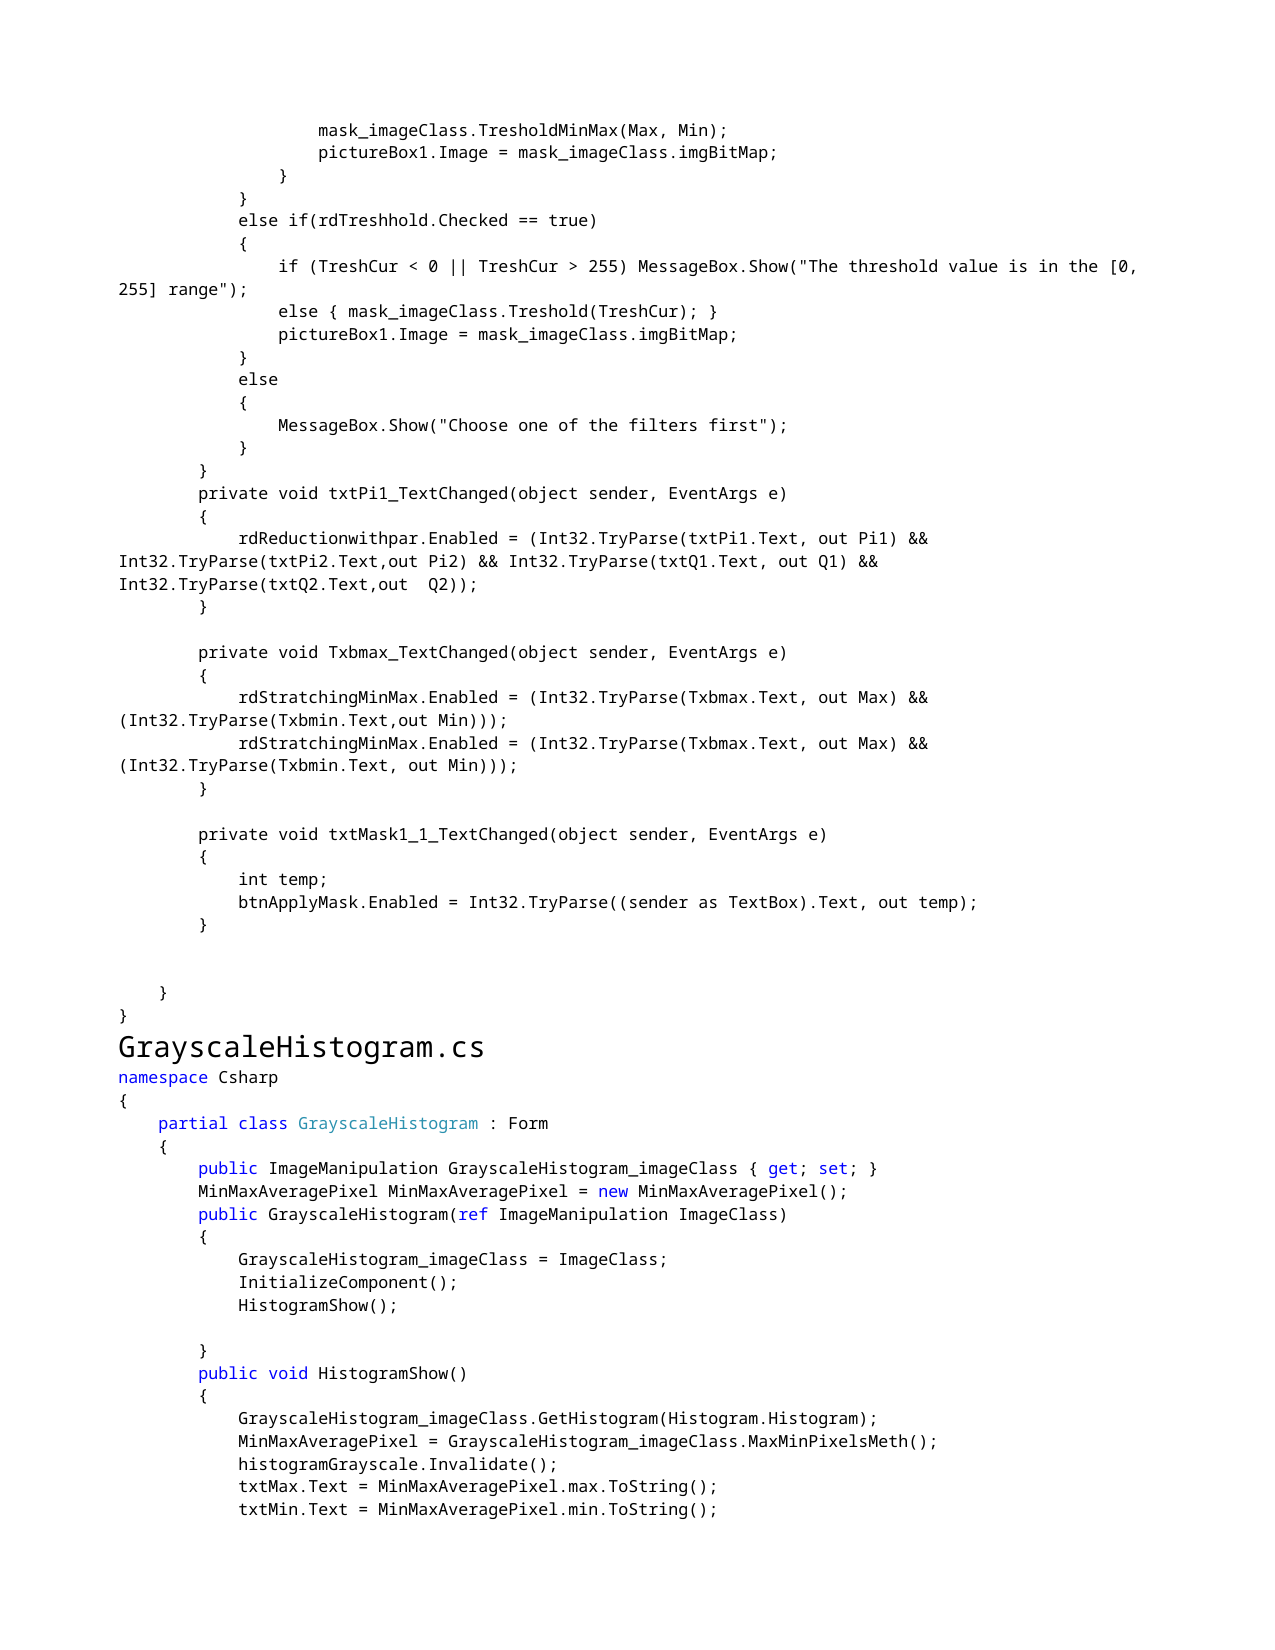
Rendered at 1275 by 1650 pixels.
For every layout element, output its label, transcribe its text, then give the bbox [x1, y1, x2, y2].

text { [118, 232, 1157, 254]
text { [118, 1384, 1157, 1407]
text if (TreshCur < 0 || TreshCur > 255) MessageBox.Show("The threshold value is in the [0, 255] range"); [118, 254, 1157, 300]
text btnApplyMask.Enabled = Int32.TryParse((sender as TextBox).Text, out temp); [118, 890, 1157, 913]
text { [118, 504, 1157, 527]
text } [118, 186, 1157, 209]
text } [118, 1339, 1157, 1361]
text InitializeComponent(); [118, 1271, 1157, 1293]
text public void HistogramShow() [118, 1361, 1157, 1384]
text GrayscaleHistogram_imageClass.GetHistogram(Histogram.Histogram); [118, 1407, 1157, 1429]
text HistogramShow(); [118, 1293, 1157, 1316]
text { [118, 1225, 1157, 1248]
text MinMaxAveragePixel = GrayscaleHistogram_imageClass.MaxMinPixelsMeth(); [118, 1429, 1157, 1452]
text rdStratchingMinMax.Enabled = (Int32.TryParse(Txbmax.Text, out Max) && (Int32.TryParse(Txbmin.Text, out Min))); [118, 731, 1157, 777]
text public GrayscaleHistogram(ref ImageManipulation ImageClass) [118, 1202, 1157, 1225]
text pictureBox1.Image = mask_imageClass.imgBitMap; [118, 322, 1157, 345]
text histogramGrayscale.Invalidate(); [118, 1452, 1157, 1475]
text int temp; [118, 867, 1157, 890]
text mask_imageClass.TresholdMinMax(Max, Min); [118, 118, 1157, 141]
text namespace Csharp [118, 1066, 1157, 1089]
text } [118, 345, 1157, 368]
text { [118, 1134, 1157, 1157]
text rdReductionwithpar.Enabled = (Int32.TryParse(txtPi1.Text, out Pi1) && Int32.TryParse(txtPi2.Text,out Pi2) && Int32.TryParse(txtQ1.Text, out Q1) && Int32.TryParse(txtQ2.Text,out Q2)); [118, 527, 1157, 595]
text private void txtMask1_1_TextChanged(object sender, EventArgs e) [118, 822, 1157, 845]
text } [118, 777, 1157, 799]
text } [118, 163, 1157, 186]
text { [118, 663, 1157, 686]
text } [118, 1004, 1157, 1026]
text } [118, 436, 1157, 459]
text } [118, 981, 1157, 1004]
text { [118, 1089, 1157, 1112]
text else [118, 368, 1157, 391]
text MessageBox.Show("Choose one of the filters first"); [118, 413, 1157, 436]
text private void txtPi1_TextChanged(object sender, EventArgs e) [118, 481, 1157, 504]
text } [118, 459, 1157, 481]
text MinMaxAveragePixel MinMaxAveragePixel = new MinMaxAveragePixel(); [118, 1180, 1157, 1202]
text txtMin.Text = MinMaxAveragePixel.min.ToString(); [118, 1498, 1157, 1520]
text txtMax.Text = MinMaxAveragePixel.max.ToString(); [118, 1475, 1157, 1498]
text { [118, 845, 1157, 867]
text GrayscaleHistogram.cs [118, 1026, 1157, 1066]
text else { mask_imageClass.Treshold(TreshCur); } [118, 300, 1157, 322]
text pictureBox1.Image = mask_imageClass.imgBitMap; [118, 141, 1157, 163]
text } [118, 913, 1157, 936]
text private void Txbmax_TextChanged(object sender, EventArgs e) [118, 640, 1157, 663]
text public ImageManipulation GrayscaleHistogram_imageClass { get; set; } [118, 1157, 1157, 1180]
text GrayscaleHistogram_imageClass = ImageClass; [118, 1248, 1157, 1271]
text partial class GrayscaleHistogram : Form [118, 1112, 1157, 1134]
text } [118, 595, 1157, 618]
text { [118, 391, 1157, 413]
text else if(rdTreshhold.Checked == true) [118, 209, 1157, 232]
text rdStratchingMinMax.Enabled = (Int32.TryParse(Txbmax.Text, out Max) && (Int32.TryParse(Txbmin.Text,out Min))); [118, 686, 1157, 731]
